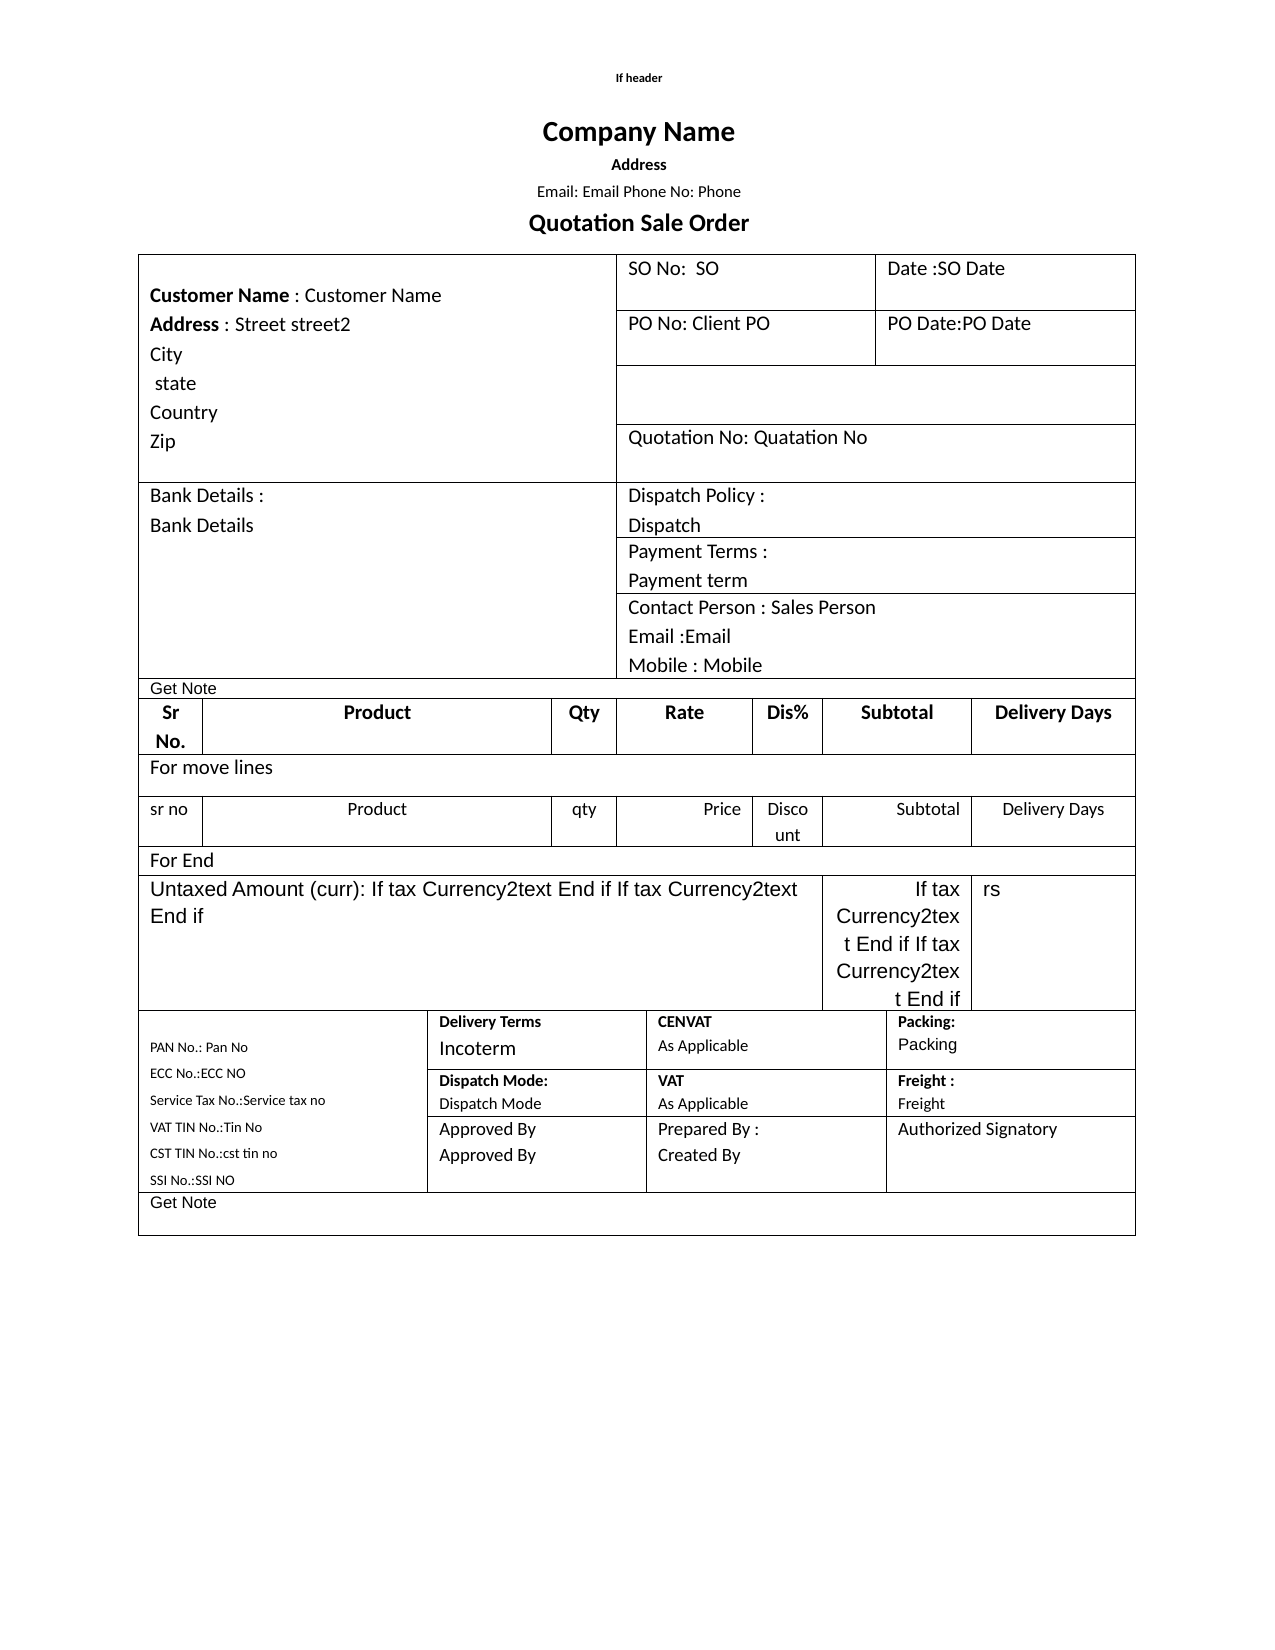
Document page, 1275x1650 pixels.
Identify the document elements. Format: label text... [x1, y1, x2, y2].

table_cell Get Note [139, 679, 1135, 698]
table_cell Sr No. [139, 699, 202, 753]
table_cell Dis% [753, 699, 822, 753]
table_header Customer Name : Customer Name Address : Street street2 City state Country Zip [139, 255, 616, 482]
table_cell sr no [139, 797, 202, 846]
table_cell qty [552, 797, 616, 846]
table_cell Untaxed Amount (curr): If tax Currency2text End if If tax Currency2text End if [139, 876, 822, 1010]
table_header Date :SO Date [876, 255, 1135, 309]
table_cell Payment Terms : Payment term [617, 538, 1135, 593]
table_cell For move lines [139, 755, 1135, 796]
table_cell Price [617, 797, 752, 846]
table_cell PO No: Client PO [617, 311, 875, 365]
table_cell Subtotal [823, 797, 971, 846]
table_cell Discount [753, 797, 822, 846]
table_cell Packing: Packing [887, 1011, 1135, 1069]
table_cell Qty [552, 699, 616, 753]
table_cell PO Date:PO Date [876, 311, 1135, 365]
table_cell Dispatch Policy : Dispatch [617, 483, 1135, 537]
table_cell Dispatch Mode: Dispatch Mode [428, 1070, 646, 1116]
table_cell Prepared By : Created By [647, 1117, 886, 1192]
table_cell [617, 366, 1135, 423]
table_cell Freight : Freight [887, 1070, 1135, 1116]
table_cell CENVAT As Applicable [647, 1011, 886, 1069]
table_cell Quotation No: Quatation No [617, 425, 1135, 482]
table_cell Contact Person : Sales Person Email :Email Mobile : Mobile [617, 594, 1135, 678]
table_cell Product [203, 699, 551, 753]
table_cell Subtotal [823, 699, 971, 753]
table_cell Get Note [139, 1193, 1135, 1234]
table_cell For End [139, 847, 1135, 875]
table_cell rs [972, 876, 1135, 1010]
table_cell Rate [617, 699, 752, 753]
table_cell Delivery Days [972, 797, 1135, 846]
table_cell VAT As Applicable [647, 1070, 886, 1116]
table_cell Authorized Signatory [887, 1117, 1135, 1192]
table_cell Approved By Approved By [428, 1117, 646, 1192]
table_cell Delivery Terms Incoterm [428, 1011, 646, 1069]
table_cell Bank Details : Bank Details [139, 483, 616, 678]
table_cell If tax Currency2text End if If tax Currency2text End if [823, 876, 971, 1010]
table_cell PAN No.: Pan No ECC No.:ECC NO Service Tax No.:Service tax no VAT TIN No.:Tin No CST TIN No.:cst tin no SSI No.:SSI NO [139, 1011, 427, 1192]
table_cell Product [203, 797, 551, 846]
table_cell Delivery Days [972, 699, 1135, 753]
table_header SO No: SO [617, 255, 875, 309]
